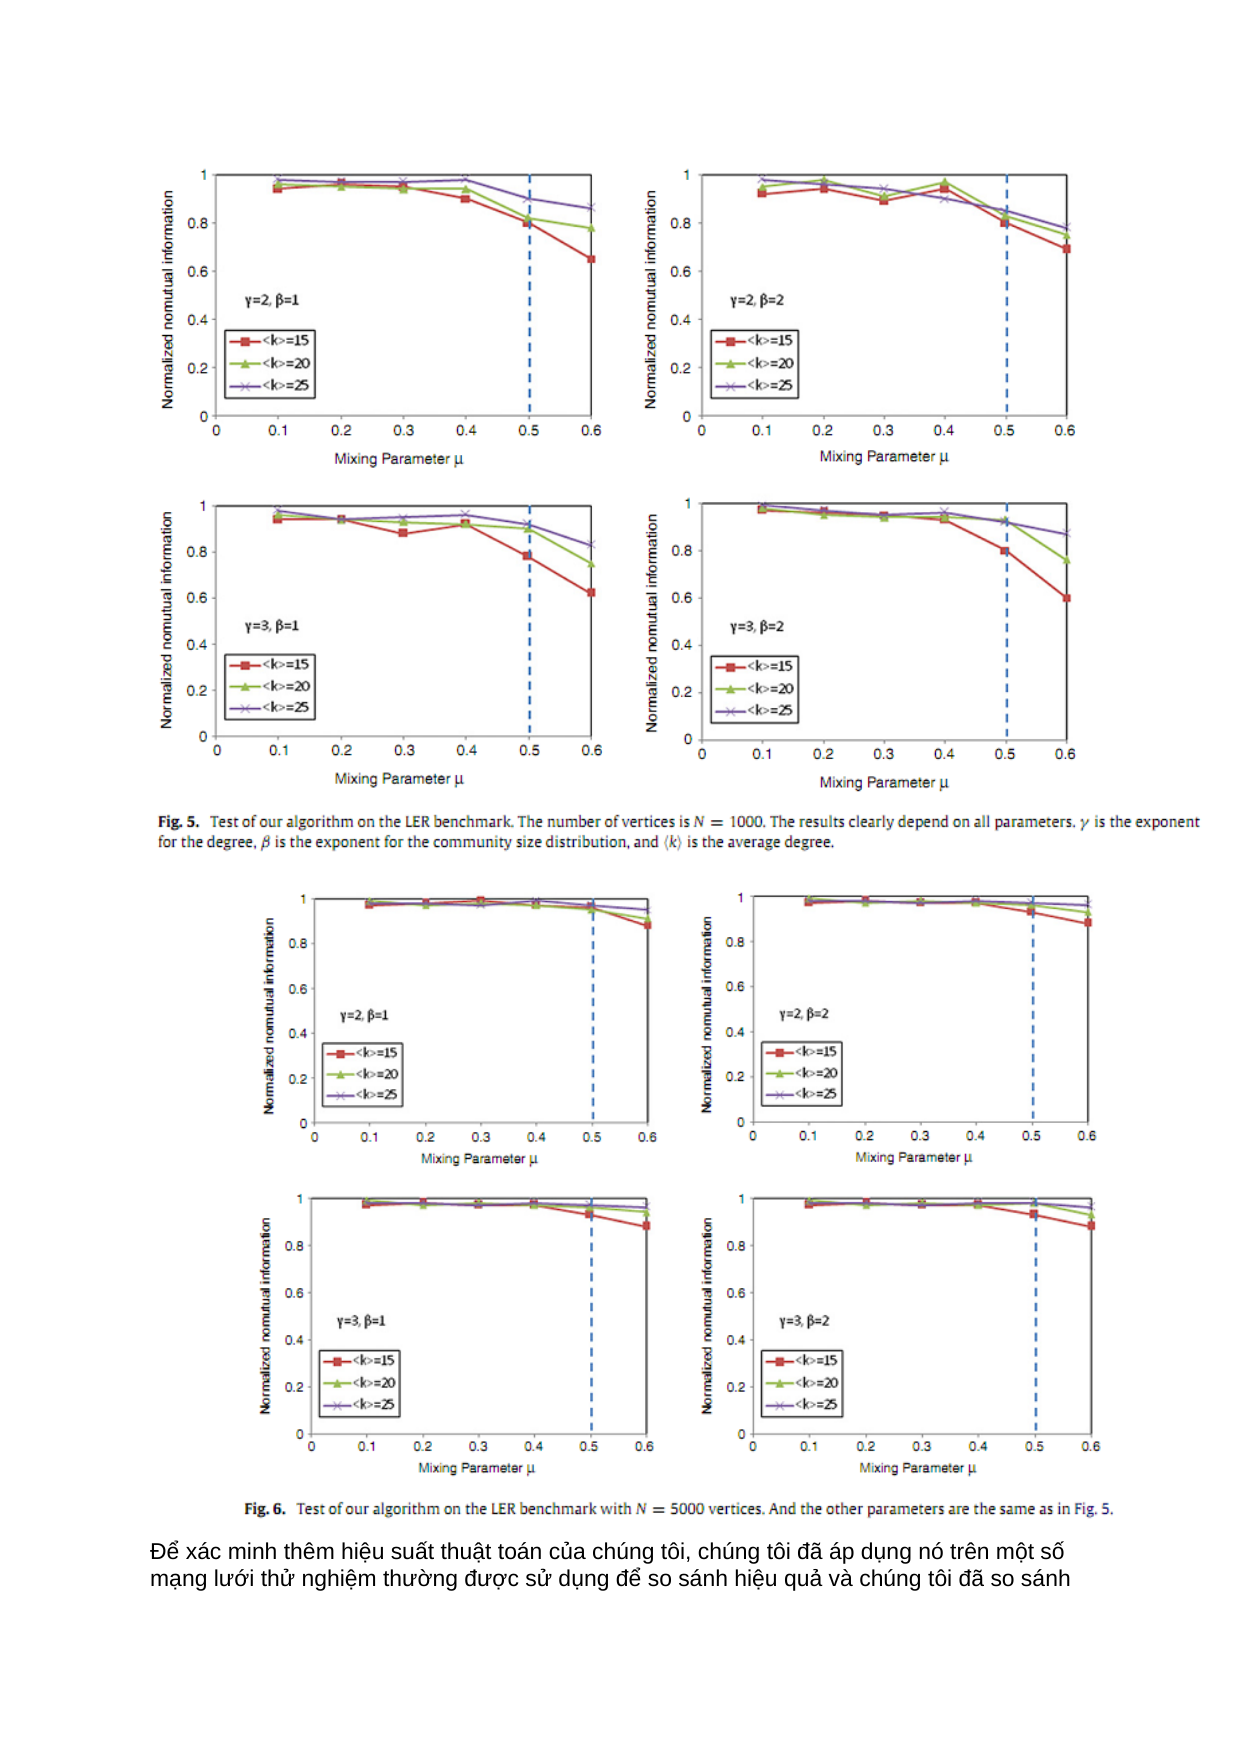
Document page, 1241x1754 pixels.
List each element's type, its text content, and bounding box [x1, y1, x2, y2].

text Để xác minh thêm hiệu suất thuật toán của chúng tôi, chúng tôi đã áp dụng nó trên một số mạng lưới thử nghiệm thường được sử dụng để so sánh hiệu quả và chúng tôi đã so sánh [150, 1538, 1090, 1592]
